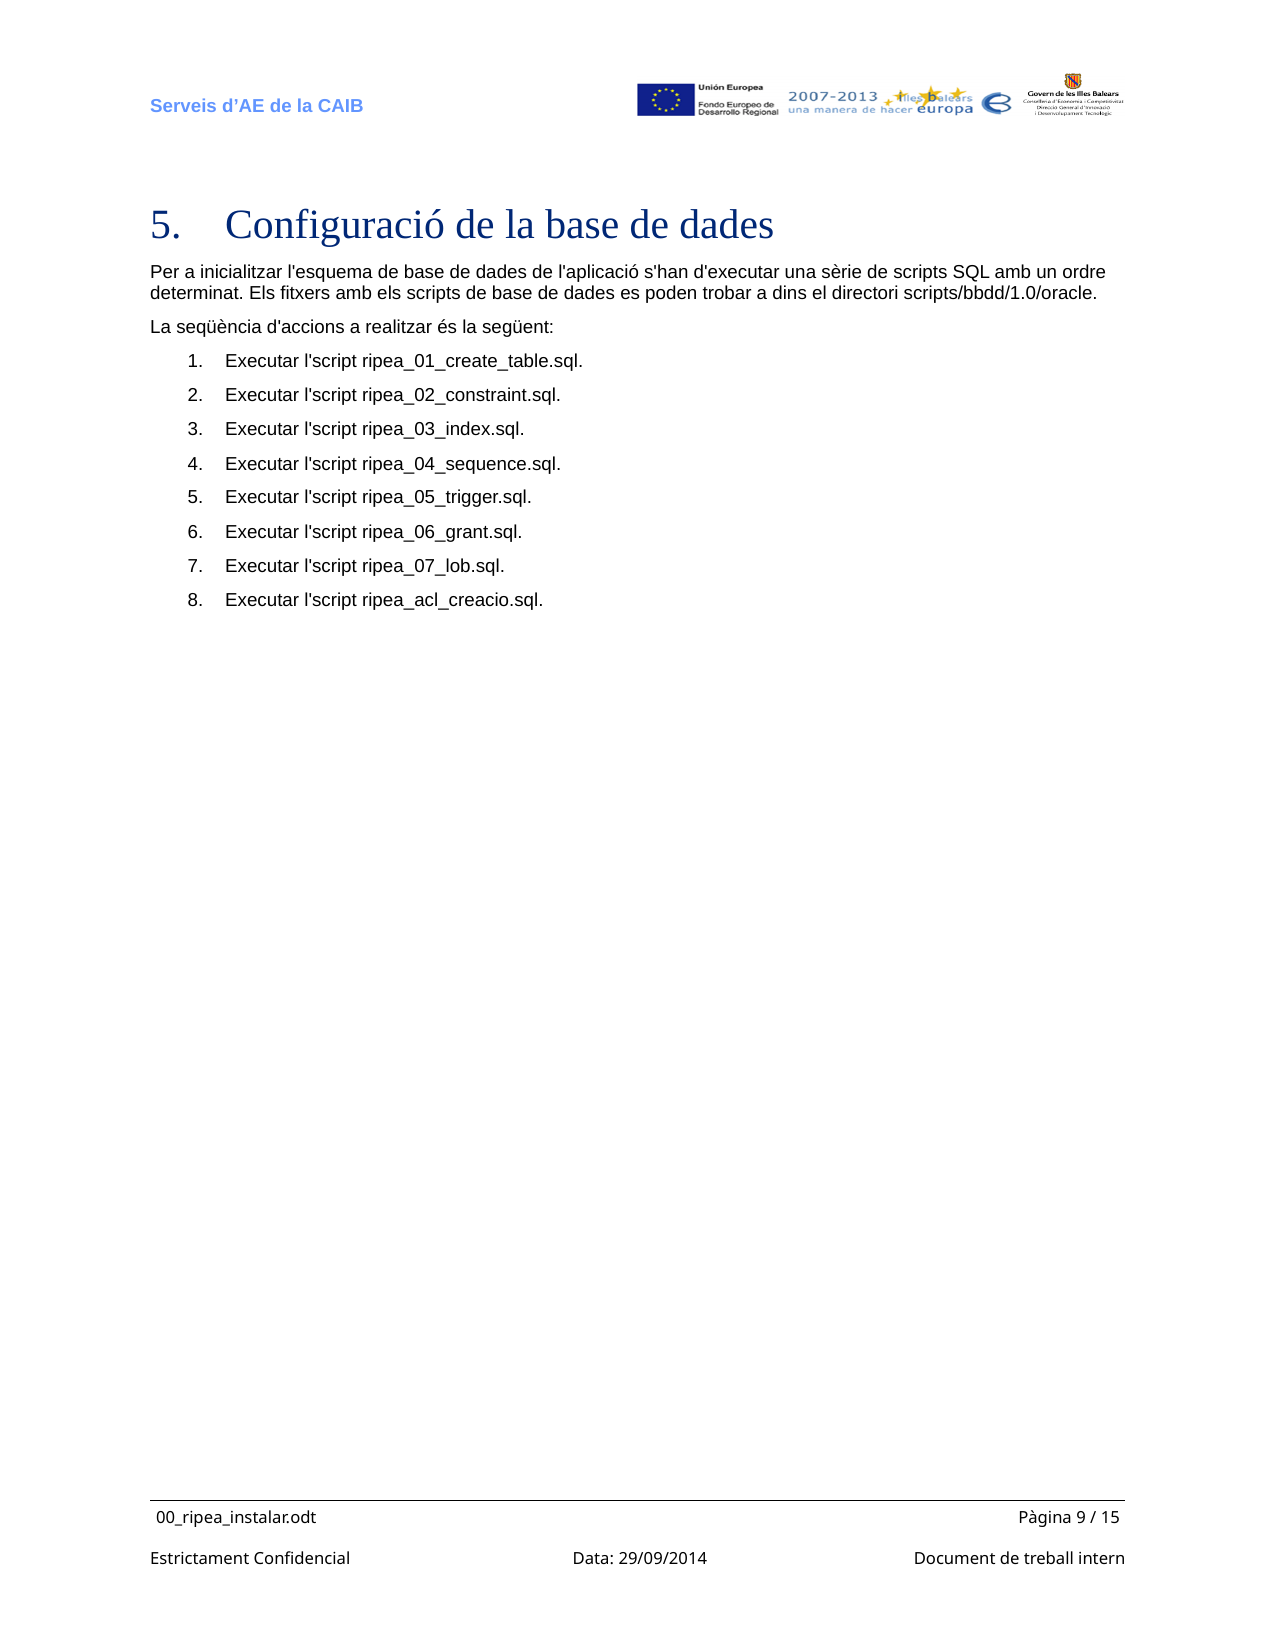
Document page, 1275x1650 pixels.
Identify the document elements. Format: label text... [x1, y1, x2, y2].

picture [636, 73, 1125, 116]
subtitle Configuració de la base de dades [150, 200, 1125, 248]
list Executar l'script ripea_06_grant.sql. [187, 520, 1125, 542]
list Executar l'script ripea_02_constraint.sql. [187, 384, 1125, 406]
list Executar l'script ripea_04_sequence.sql. [187, 452, 1125, 474]
list Executar l'script ripea_acl_creacio.sql. [187, 588, 1125, 610]
list Executar l'script ripea_07_lob.sql. [187, 554, 1125, 576]
text La seqüència d'accions a realitzar és la següent: [150, 316, 1125, 338]
list Executar l'script ripea_01_create_table.sql. [187, 350, 1125, 372]
text Per a inicialitzar l'esquema de base de dades de l'aplicació s'han d'executar una sèrie de scripts SQL amb un ordre determinat. Els fitxers amb els scripts de base de dades es poden trobar a dins el directori scripts/bbdd/1.0/oracle. [150, 260, 1125, 303]
list Executar l'script ripea_05_trigger.sql. [187, 486, 1125, 508]
list Executar l'script ripea_03_index.sql. [187, 418, 1125, 440]
